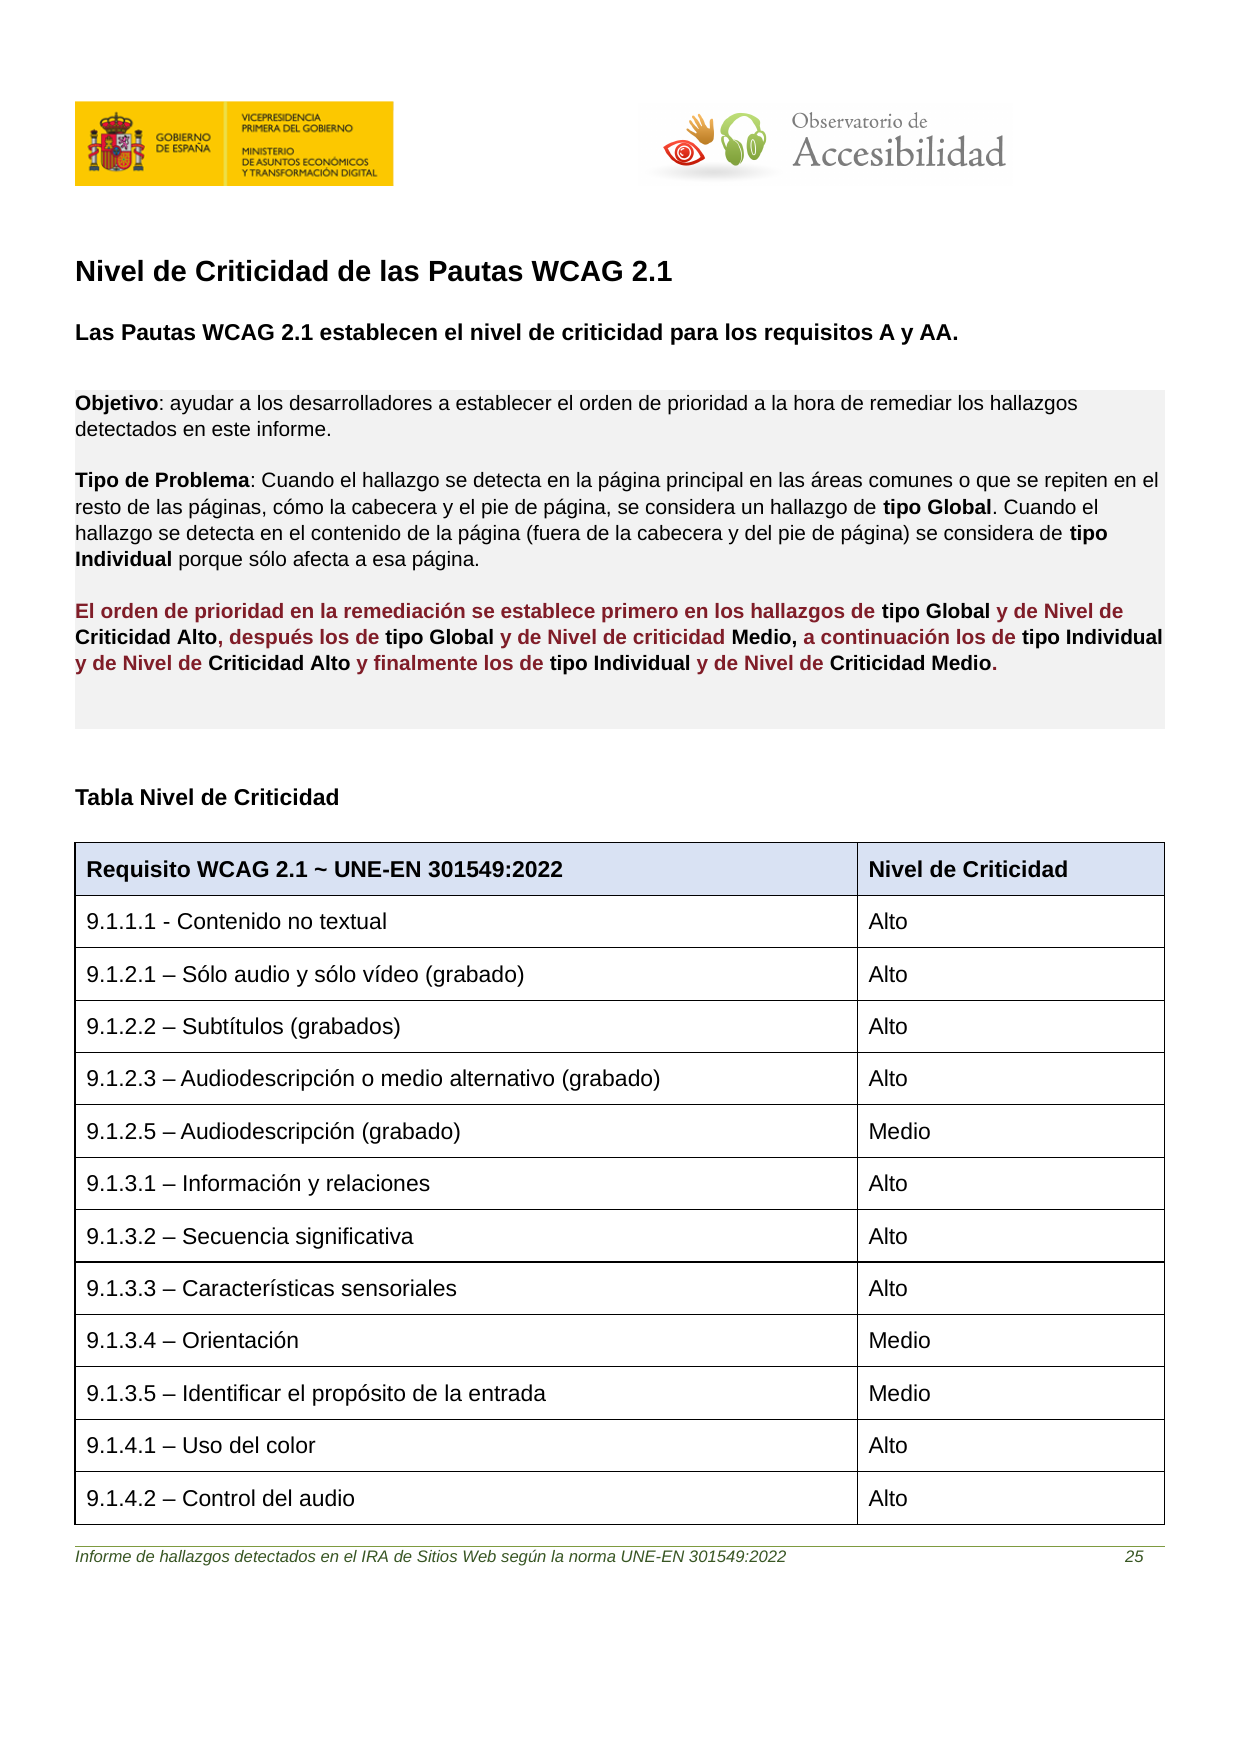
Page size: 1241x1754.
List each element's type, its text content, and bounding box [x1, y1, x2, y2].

text El orden de prioridad en la remediación se establece primero en los hallazgos de tipo Global y de Nivel de Criticidad Alto, después los de tipo Global y de Nivel de criticidad Medio, a continuación los de tipo Individual y de Nivel de Criticidad Alto y finalmente los de tipo Individual y de Nivel de Criticidad Medio. [75, 598, 1165, 675]
table_cell Alto [858, 896, 1164, 947]
table_cell Alto [858, 1210, 1164, 1261]
table_cell 9.1.2.3 – Audiodescripción o medio alternativo (grabado) [76, 1053, 857, 1104]
table_cell 9.1.3.3 – Características sensoriales [76, 1263, 857, 1314]
table_header Requisito WCAG 2.1 ~ UNE-EN 301549:2022 [76, 843, 857, 895]
table_cell Alto [858, 1420, 1164, 1471]
table_cell Alto [858, 1053, 1164, 1104]
table_cell Alto [858, 948, 1164, 999]
table_cell 9.1.3.1 – Información y relaciones [76, 1158, 857, 1209]
table_cell Alto [858, 1158, 1164, 1209]
picture [75, 101, 394, 186]
text Objetivo: ayudar a los desarrolladores a establecer el orden de prioridad a la hora de remediar los hallazgos detectados en este informe. [75, 390, 1165, 441]
table_cell 9.1.2.1 – Sólo audio y sólo vídeo (grabado) [76, 948, 857, 999]
table_cell 9.1.4.2 – Control del audio [76, 1472, 857, 1523]
table_cell 9.1.3.5 – Identificar el propósito de la entrada [76, 1367, 857, 1419]
table_cell 9.1.3.2 – Secuencia significativa [76, 1210, 857, 1261]
table_cell Alto [858, 1472, 1164, 1523]
table_cell 9.1.2.5 – Audiodescripción (grabado) [76, 1105, 857, 1157]
table_cell Alto [858, 1001, 1164, 1052]
table_cell Medio [858, 1315, 1164, 1366]
table_cell 9.1.3.4 – Orientación [76, 1315, 857, 1366]
table_cell Alto [858, 1263, 1164, 1314]
text Tabla Nivel de Criticidad [60, 769, 1121, 824]
picture [637, 103, 1013, 186]
table_cell Medio [858, 1367, 1164, 1419]
table_cell 9.1.1.1 - Contenido no textual [76, 896, 857, 947]
table_cell 9.1.2.2 – Subtítulos (grabados) [76, 1001, 857, 1052]
text Las Pautas WCAG 2.1 establecen el nivel de criticidad para los requisitos A y AA. [60, 305, 1121, 360]
subtitle Nivel de Criticidad de las Pautas WCAG 2.1 [60, 239, 1121, 288]
table_header Nivel de Criticidad [858, 843, 1164, 895]
table_cell 9.1.4.1 – Uso del color [76, 1420, 857, 1471]
text Tipo de Problema: Cuando el hallazgo se detecta en la página principal en las áreas comunes o que se repiten en el resto de las páginas, cómo la cabecera y el pie de página, se considera un hallazgo de tipo Global. Cuando el hallazgo se detecta en el contenido de la página (fuera de la cabecera y del pie de página) se considera de tipo Individual porque sólo afecta a esa página. [75, 468, 1165, 571]
table_cell Medio [858, 1105, 1164, 1157]
